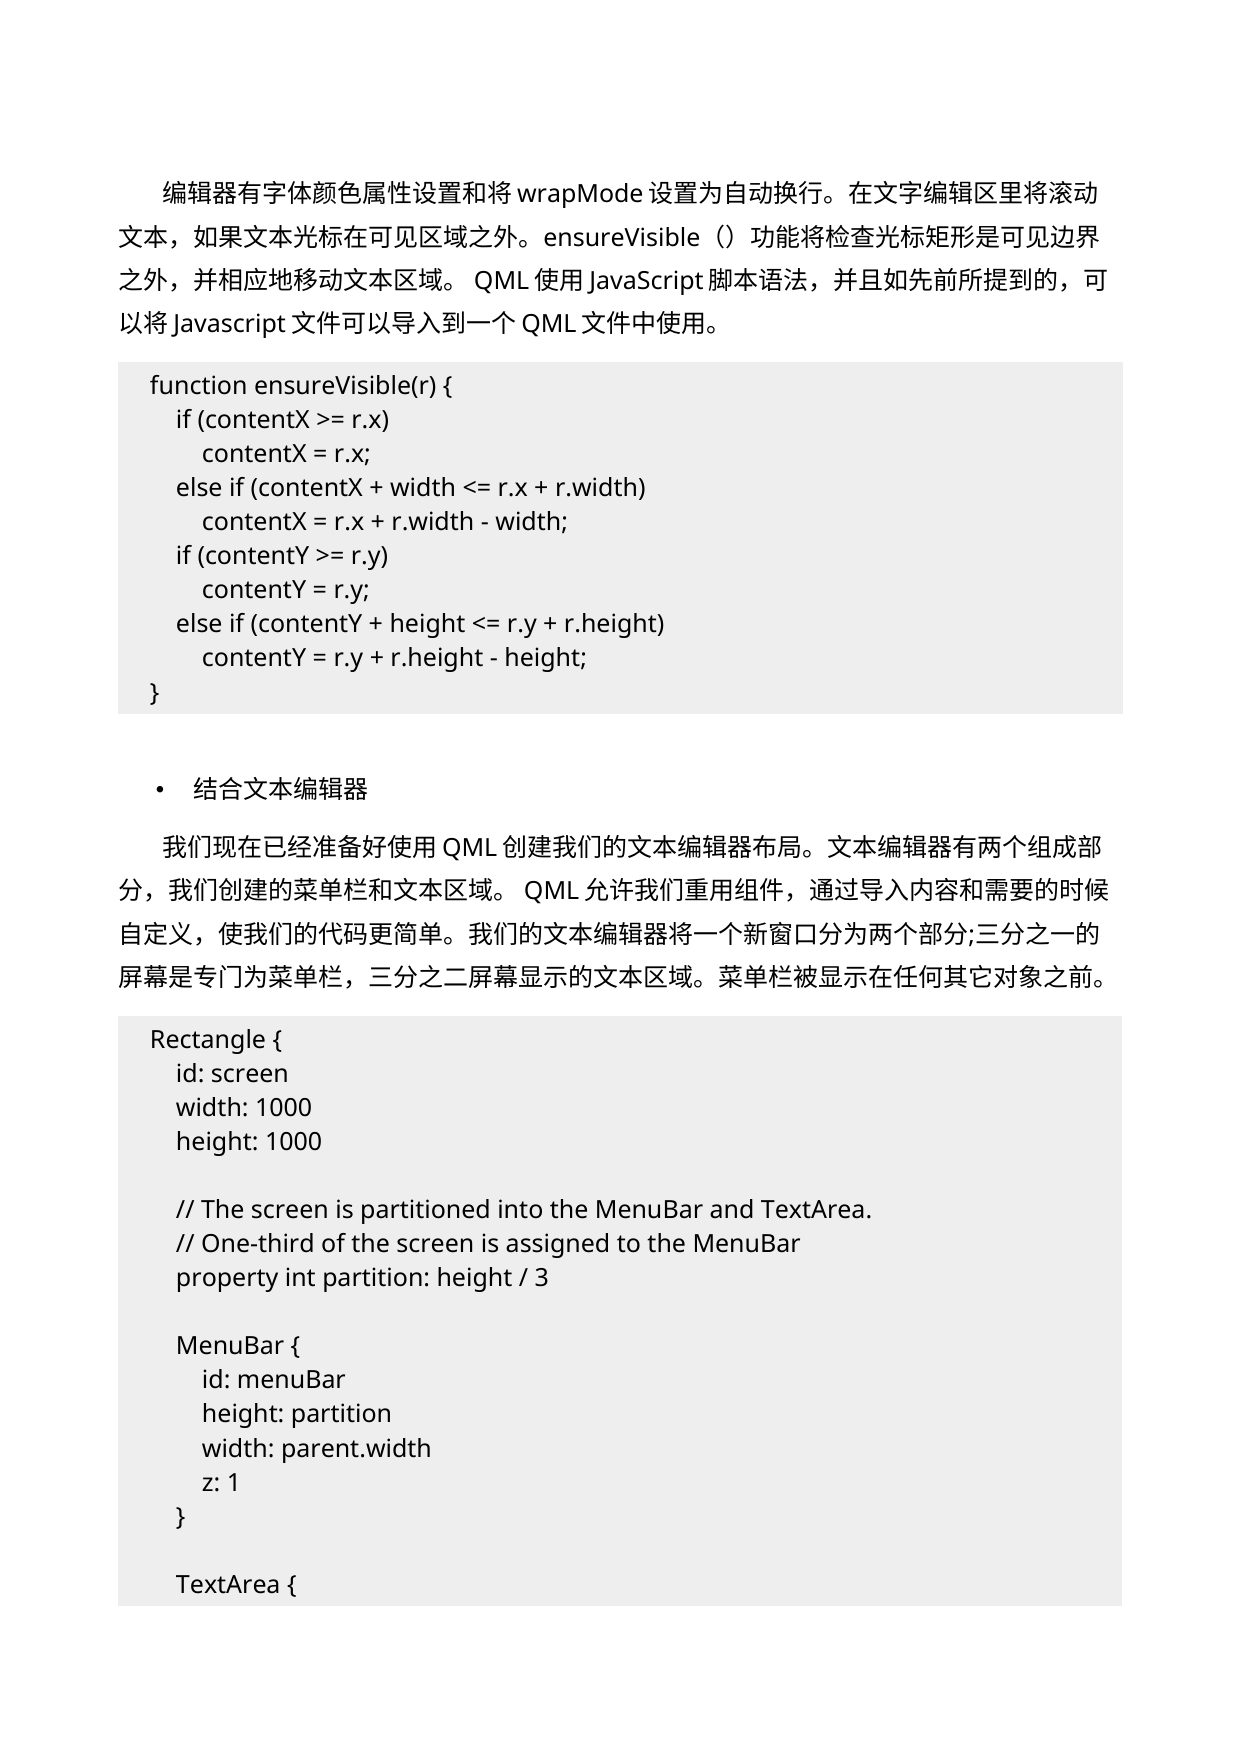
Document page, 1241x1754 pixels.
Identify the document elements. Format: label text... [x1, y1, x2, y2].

text 编辑器有字体颜色属性设置和将wrapMode设置为自动换行。在文字编辑区里将滚动文本，如果文本光标在可见区域之外。ensureVisible（）功能将检查光标矩形是可见边界之外，并相应地移动文本区域。 QML使用JavaScript脚本语法，并且如先前所提到的，可以将Javascript文件可以导入到一个QML文件中使用。 [118, 173, 1122, 340]
list 结合文本编辑器 [156, 769, 1122, 806]
table_header function ensureVisible(r) { if (contentX >= r.x) contentX = r.x; else if (contentX + width <= r.x + r.width) contentX = r.x + r.width - width; if (contentY >= r.y) contentY = r.y; else if (contentY + height <= r.y + r.height) contentY = r.y + r.height - height; } [118, 362, 1123, 714]
table_header Rectangle { id: screen width: 1000 height: 1000 // The screen is partitioned into the MenuBar and TextArea. // One-third of the screen is assigned to the MenuBar property int partition: height / 3 MenuBar { id: menuBar height: partition width: parent.width z: 1 } TextArea { [118, 1016, 1122, 1606]
text 我们现在已经准备好使用QML创建我们的文本编辑器布局。文本编辑器有两个组成部分，我们创建的菜单栏和文本区域。 QML允许我们重用组件，通过导入内容和需要的时候自定义，使我们的代码更简单。我们的文本编辑器将一个新窗口分为两个部分;三分之一的屏幕是专门为菜单栏，三分之二屏幕显示的文本区域。菜单栏被显示在任何其它对象之前。 [118, 827, 1122, 994]
